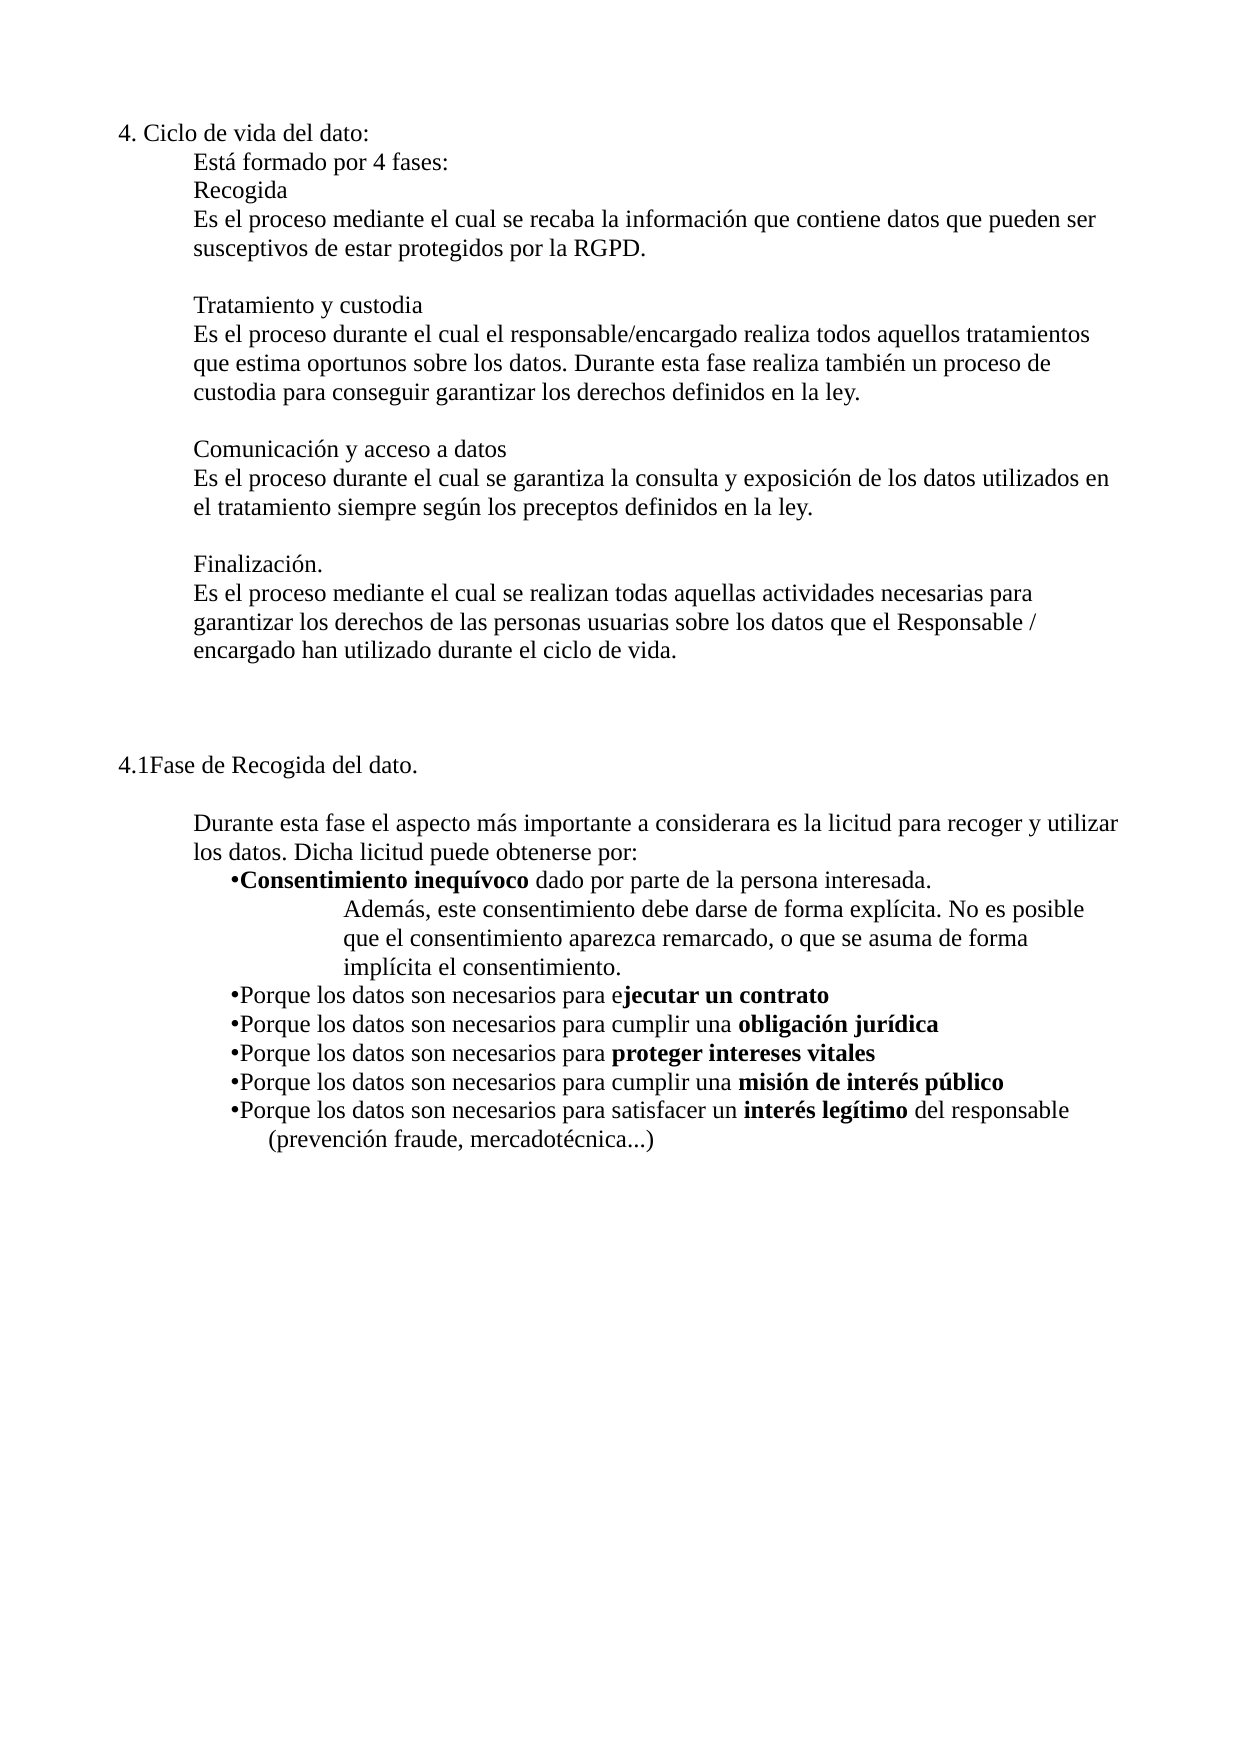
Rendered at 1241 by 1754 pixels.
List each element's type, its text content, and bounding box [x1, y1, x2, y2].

text Comunicación y acceso a datos [193, 434, 1122, 463]
list Porque los datos son necesarios para proteger intereses vitales [231, 1038, 1122, 1067]
text Es el proceso durante el cual se garantiza la consulta y exposición de los datos utilizados en el tratamiento siempre según los preceptos definidos en la ley. [193, 463, 1122, 521]
text Es el proceso durante el cual el responsable/encargado realiza todos aquellos tratamientos que estima oportunos sobre los datos. Durante esta fase realiza también un proceso de custodia para conseguir garantizar los derechos definidos en la ley. [193, 319, 1122, 406]
text Tratamiento y custodia [193, 291, 1122, 319]
list Porque los datos son necesarios para cumplir una misión de interés público [231, 1067, 1122, 1096]
text Durante esta fase el aspecto más importante a considerara es la licitud para recoger y utilizar los datos. Dicha licitud puede obtenerse por: [193, 808, 1122, 866]
text 4.1Fase de Recogida del dato. [118, 751, 1122, 779]
list Porque los datos son necesarios para satisfacer un interés legítimo del responsable (prevención fraude, mercadotécnica...) [231, 1096, 1122, 1153]
text Está formado por 4 fases: [193, 147, 1122, 176]
list Consentimiento inequívoco dado por parte de la persona interesada. [231, 866, 1122, 894]
text Es el proceso mediante el cual se recaba la información que contiene datos que pueden ser susceptivos de estar protegidos por la RGPD. [193, 204, 1122, 262]
list Porque los datos son necesarios para cumplir una obligación jurídica [231, 1009, 1122, 1038]
text Es el proceso mediante el cual se realizan todas aquellas actividades necesarias para garantizar los derechos de las personas usuarias sobre los datos que el Responsable / encargado han utilizado durante el ciclo de vida. [193, 578, 1122, 664]
text Recogida [193, 176, 1122, 204]
list Porque los datos son necesarios para ejecutar un contrato [231, 981, 1122, 1009]
text 4. Ciclo de vida del dato: [118, 118, 1122, 147]
text Además, este consentimiento debe darse de forma explícita. No es posible que el consentimiento aparezca remarcado, o que se asuma de forma implícita el consentimiento. [343, 894, 1122, 981]
text Finalización. [193, 549, 1122, 578]
